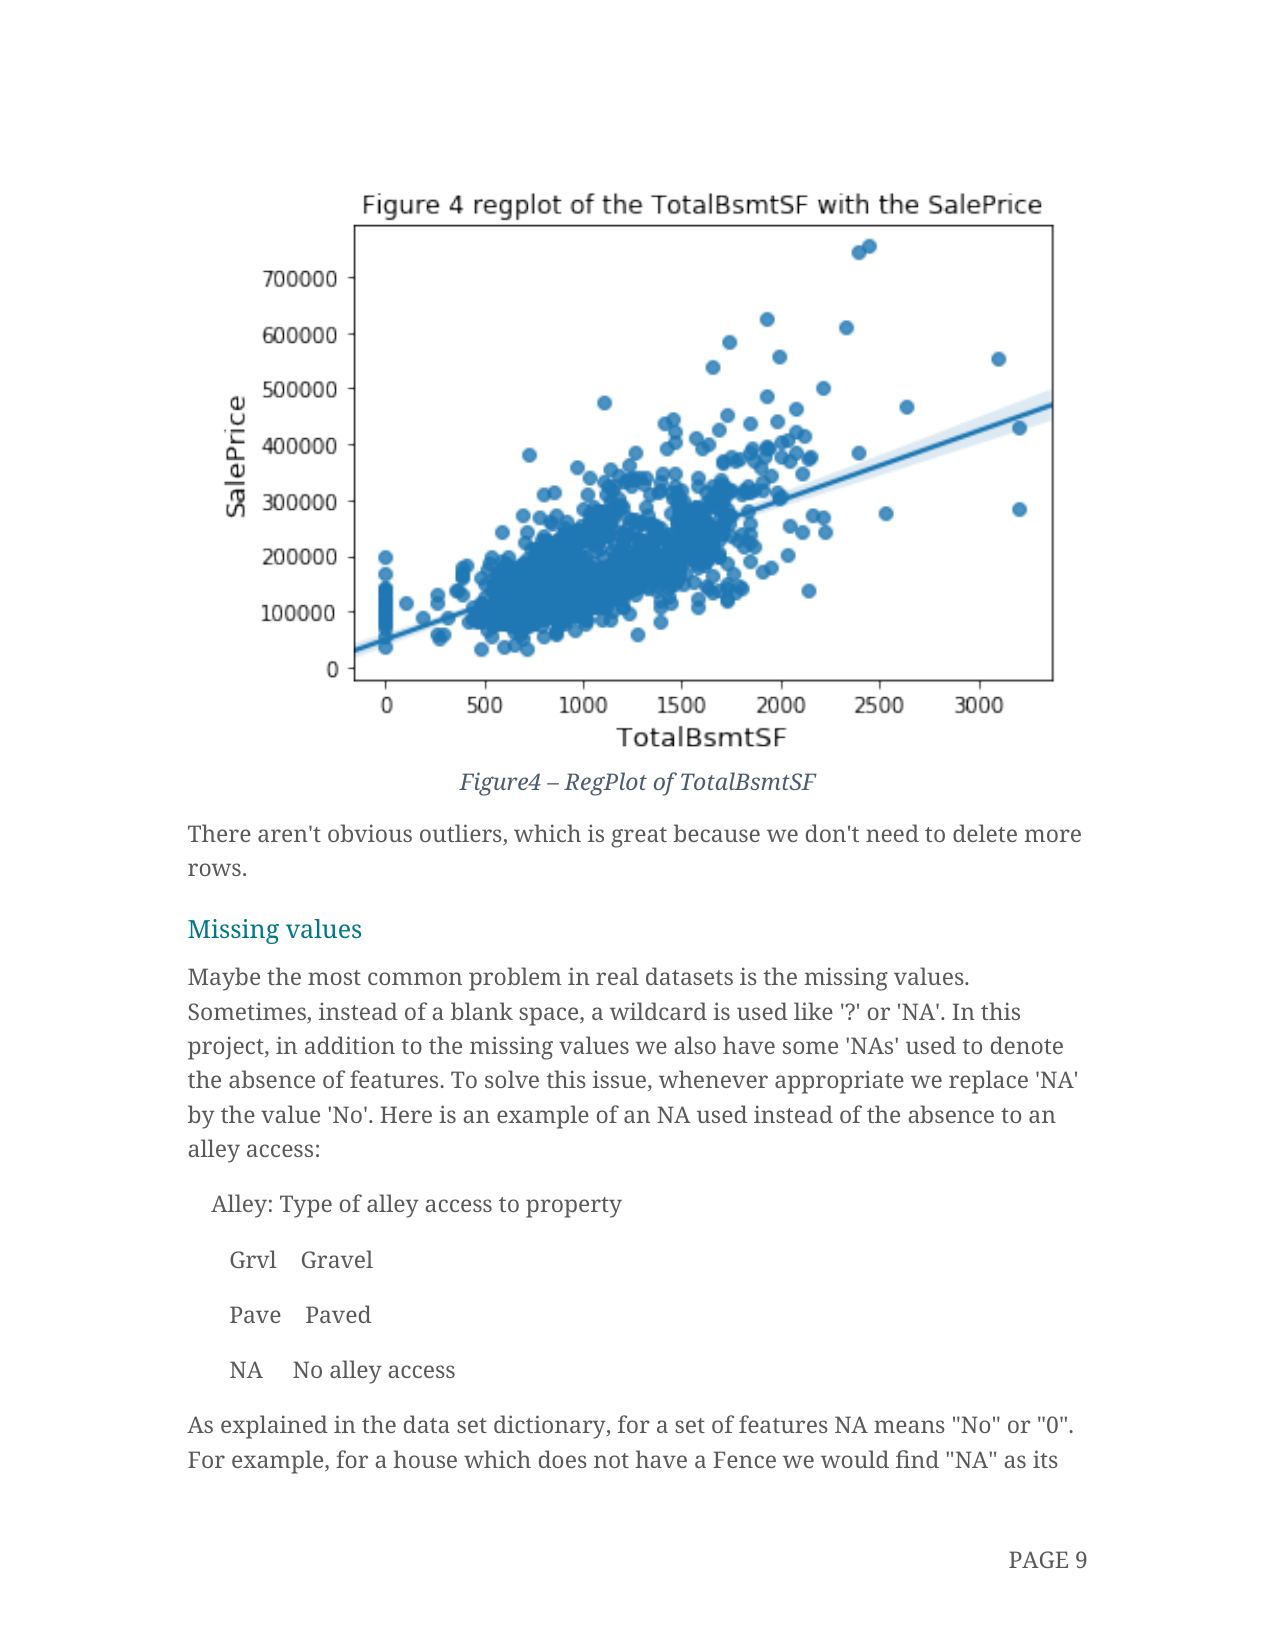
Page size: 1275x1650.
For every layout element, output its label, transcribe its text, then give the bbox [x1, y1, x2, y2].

text NA No alley access [187, 1354, 1087, 1385]
text Figure4 – RegPlot of TotalBsmtSF [187, 180, 1087, 797]
text Maybe the most common problem in real datasets is the missing values. Sometimes, instead of a blank space, a wildcard is used like '?' or 'NA'. In this project, in addition to the missing values we also have some 'NAs' used to denote the absence of features. To solve this issue, whenever appropriate we replace 'NA' by the value 'No'. Here is an example of an NA used instead of the absence to an alley access: [187, 961, 1087, 1164]
text Alley: Type of alley access to property [187, 1188, 1087, 1219]
text Pave Paved [187, 1299, 1087, 1330]
text As explained in the data set dictionary, for a set of features NA means "No" or "0". For example, for a house which does not have a Fence we would find "NA" as its [187, 1409, 1087, 1475]
subtitle Missing values [187, 911, 1087, 945]
text There aren't obvious outliers, which is great because we don't need to delete more rows. [187, 818, 1087, 883]
text Grvl Gravel [187, 1243, 1087, 1275]
picture [210, 180, 1065, 766]
